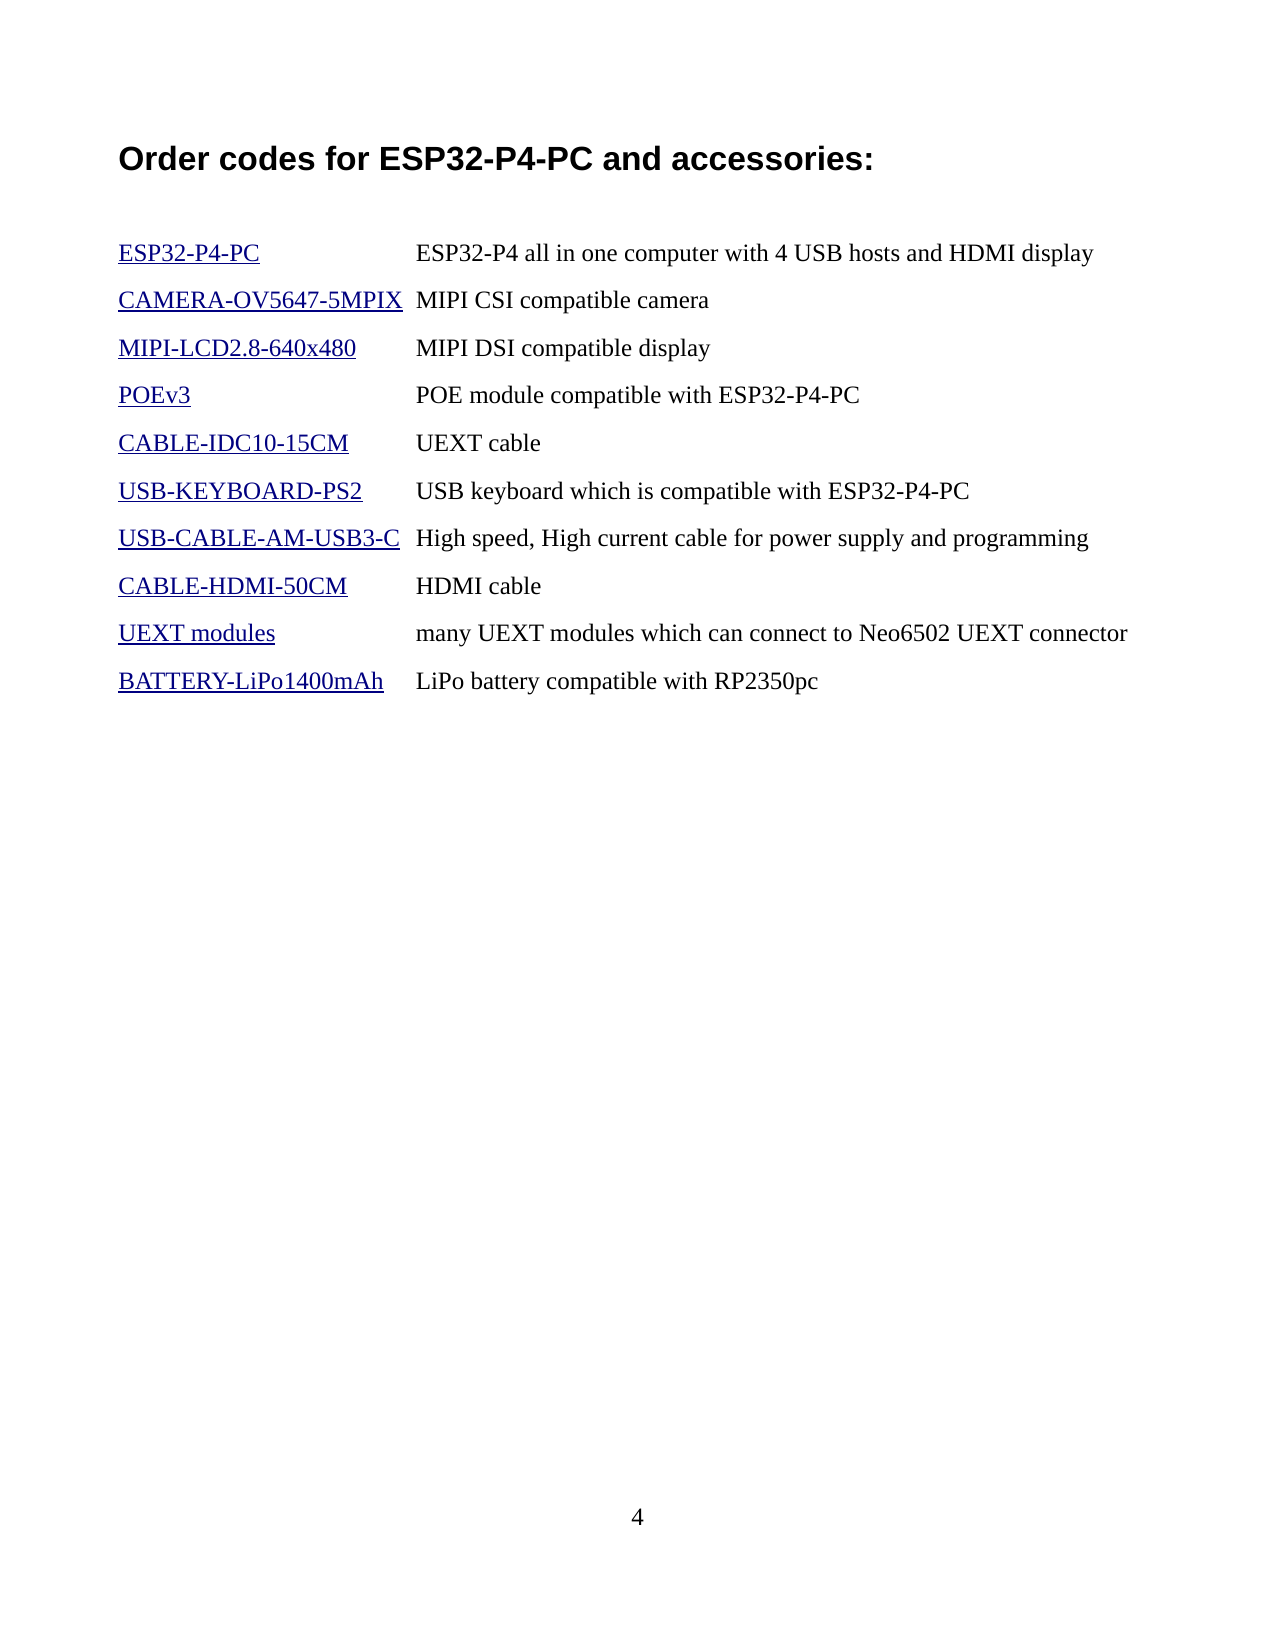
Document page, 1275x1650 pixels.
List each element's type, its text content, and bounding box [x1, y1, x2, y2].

text ESP32-P4-PC ESP32-P4 all in one computer with 4 USB hosts and HDMI display [118, 238, 1157, 266]
text USB-KEYBOARD-PS2 USB keyboard which is compatible with ESP32-P4-PC [118, 476, 1157, 504]
text BATTERY-LiPo1400mAh LiPo battery compatible with RP2350pc [118, 666, 1157, 695]
subtitle Order codes for ESP32-P4-PC and accessories: [118, 139, 1157, 178]
text UEXT modules many UEXT modules which can connect to Neo6502 UEXT connector [118, 618, 1157, 647]
text POEv3 POE module compatible with ESP32-P4-PC [118, 381, 1157, 409]
text MIPI-LCD2.8-640x480 MIPI DSI compatible display [118, 333, 1157, 362]
text CABLE-IDC10-15CM UEXT cable [118, 428, 1157, 457]
text CAMERA-OV5647-5MPIX MIPI CSI compatible camera [118, 285, 1157, 314]
text CABLE-HDMI-50CM HDMI cable [118, 571, 1157, 600]
text USB-CABLE-AM-USB3-C High speed, High current cable for power supply and programming [118, 523, 1157, 552]
